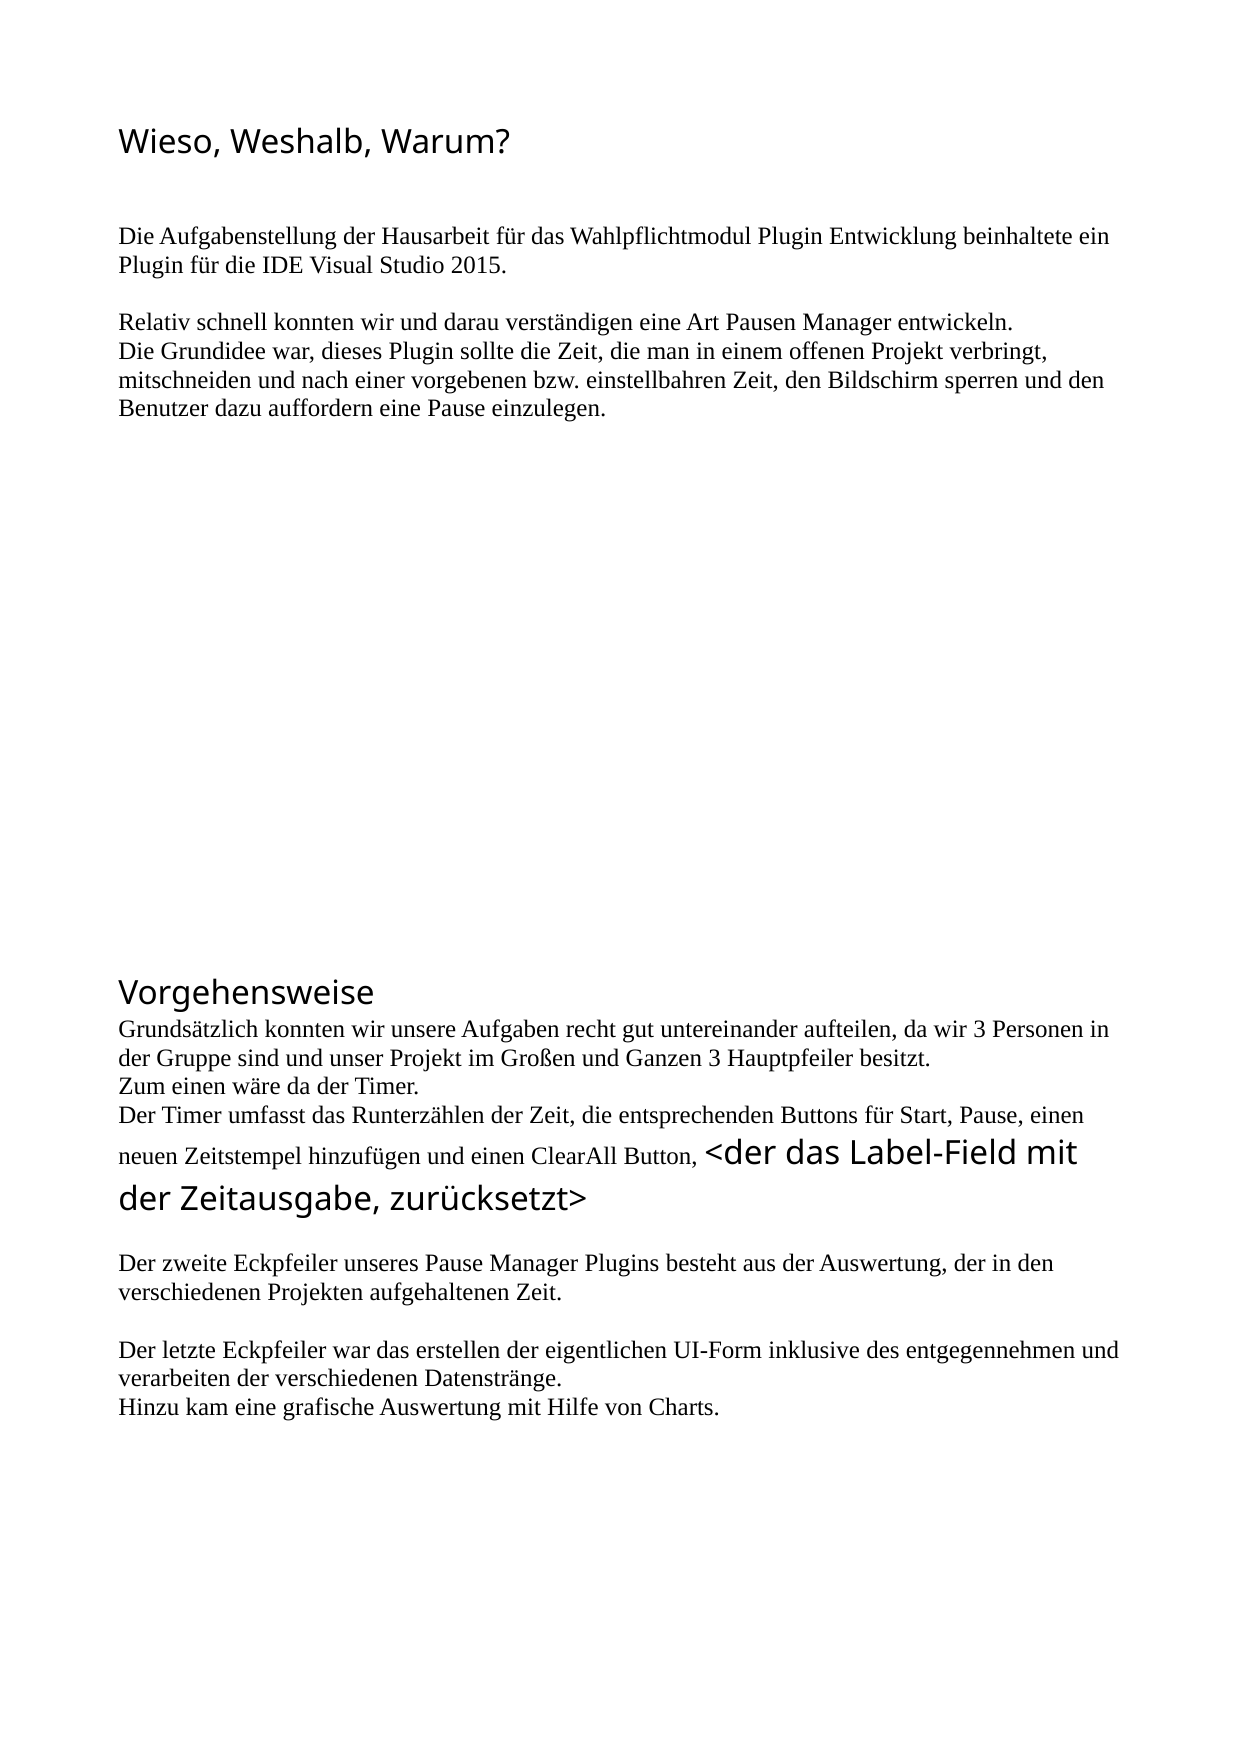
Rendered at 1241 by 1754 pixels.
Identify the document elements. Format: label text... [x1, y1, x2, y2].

text Wieso, Weshalb, Warum? [118, 118, 1122, 163]
text Zum einen wäre da der Timer. Der Timer umfasst das Runterzählen der Zeit, die entsprechenden Buttons für Start, Pause, einen neuen Zeitstempel hinzufügen und einen ClearAll Button, <der das Label-Field mit der Zeitausgabe, zurücksetzt> [118, 1071, 1122, 1220]
text Der zweite Eckpfeiler unseres Pause Manager Plugins besteht aus der Auswertung, der in den verschiedenen Projekten aufgehaltenen Zeit. [118, 1248, 1122, 1306]
text Vorgehensweise Grundsätzlich konnten wir unsere Aufgaben recht gut untereinander aufteilen, da wir 3 Personen in der Gruppe sind und unser Projekt im Großen und Ganzen 3 Hauptpfeiler besitzt. [118, 968, 1122, 1071]
text Die Aufgabenstellung der Hausarbeit für das Wahlpflichtmodul Plugin Entwicklung beinhaltete ein Plugin für die IDE Visual Studio 2015. [118, 221, 1122, 278]
text Die Grundidee war, dieses Plugin sollte die Zeit, die man in einem offenen Projekt verbringt, mitschneiden und nach einer vorgebenen bzw. einstellbahren Zeit, den Bildschirm sperren und den Benutzer dazu auffordern eine Pause einzulegen. [118, 336, 1122, 422]
text Der letzte Eckpfeiler war das erstellen der eigentlichen UI-Form inklusive des entgegennehmen und verarbeiten der verschiedenen Datenstränge. [118, 1335, 1122, 1392]
text Hinzu kam eine grafische Auswertung mit Hilfe von Charts. [118, 1392, 1122, 1421]
text Relativ schnell konnten wir und darau verständigen eine Art Pausen Manager entwickeln. [118, 307, 1122, 336]
